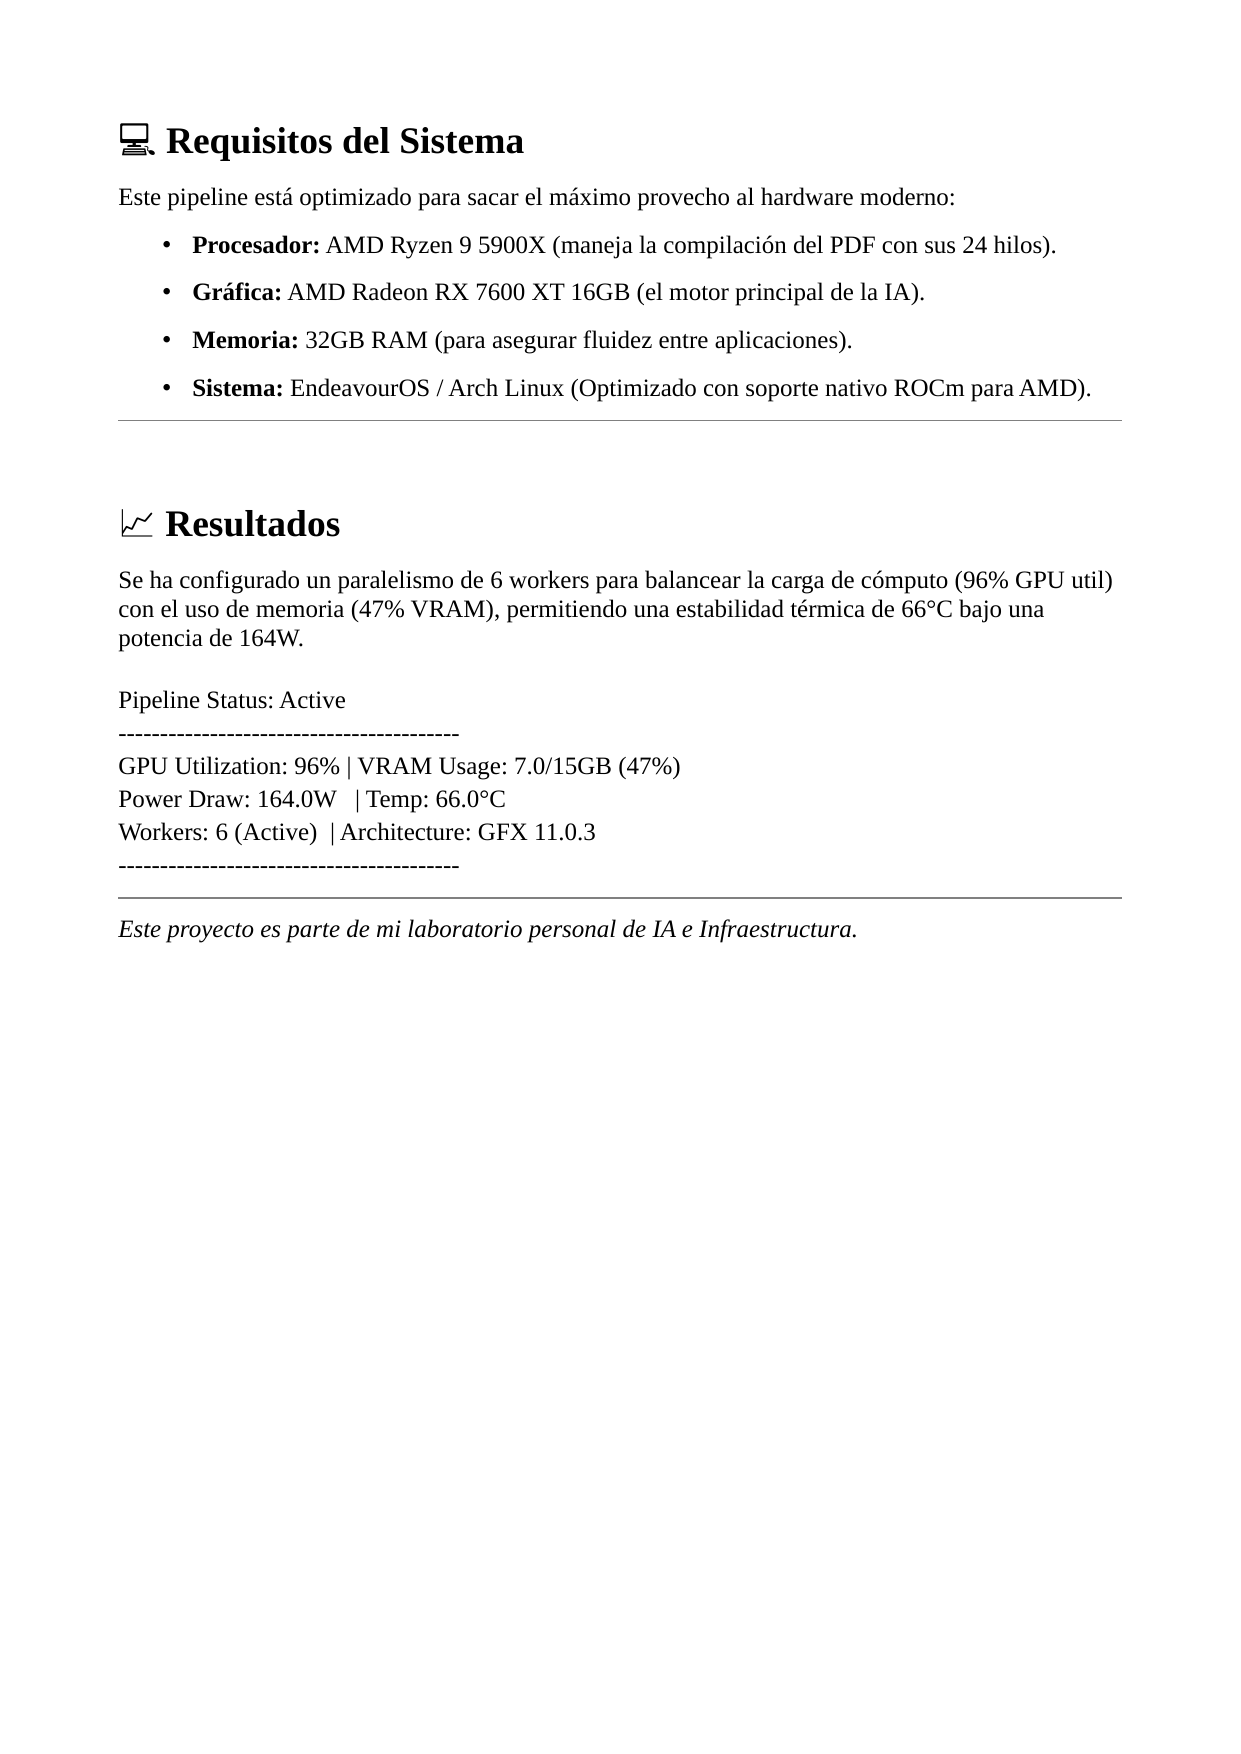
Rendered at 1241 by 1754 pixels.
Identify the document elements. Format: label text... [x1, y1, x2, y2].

text Este pipeline está optimizado para sacar el máximo provecho al hardware moderno: [118, 182, 1122, 211]
text ----------------------------------------- [118, 718, 1122, 747]
subtitle 📈 Resultados [118, 501, 1122, 544]
list Sistema: EndeavourOS / Arch Linux (Optimizado con soporte nativo ROCm para AMD). [162, 373, 1122, 401]
text ----------------------------------------- [118, 850, 1122, 879]
list Gráfica: AMD Radeon RX 7600 XT 16GB (el motor principal de la IA). [162, 277, 1122, 306]
text Pipeline Status: Active [118, 685, 1122, 713]
list Memoria: 32GB RAM (para asegurar fluidez entre aplicaciones). [162, 325, 1122, 354]
text GPU Utilization: 96% | VRAM Usage: 7.0/15GB (47%) [118, 751, 1122, 779]
subtitle 💻 Requisitos del Sistema [118, 118, 1122, 161]
text Este proyecto es parte de mi laboratorio personal de IA e Infraestructura. [118, 914, 1122, 943]
text Se ha configurado un paralelismo de 6 workers para balancear la carga de cómputo (96% GPU util) con el uso de memoria (47% VRAM), permitiendo una estabilidad térmica de 66°C bajo una potencia de 164W. [118, 566, 1122, 652]
text Power Draw: 164.0W | Temp: 66.0°C [118, 784, 1122, 813]
text Workers: 6 (Active) | Architecture: GFX 11.0.3 [118, 817, 1122, 846]
list Procesador: AMD Ryzen 9 5900X (maneja la compilación del PDF con sus 24 hilos). [162, 230, 1122, 259]
